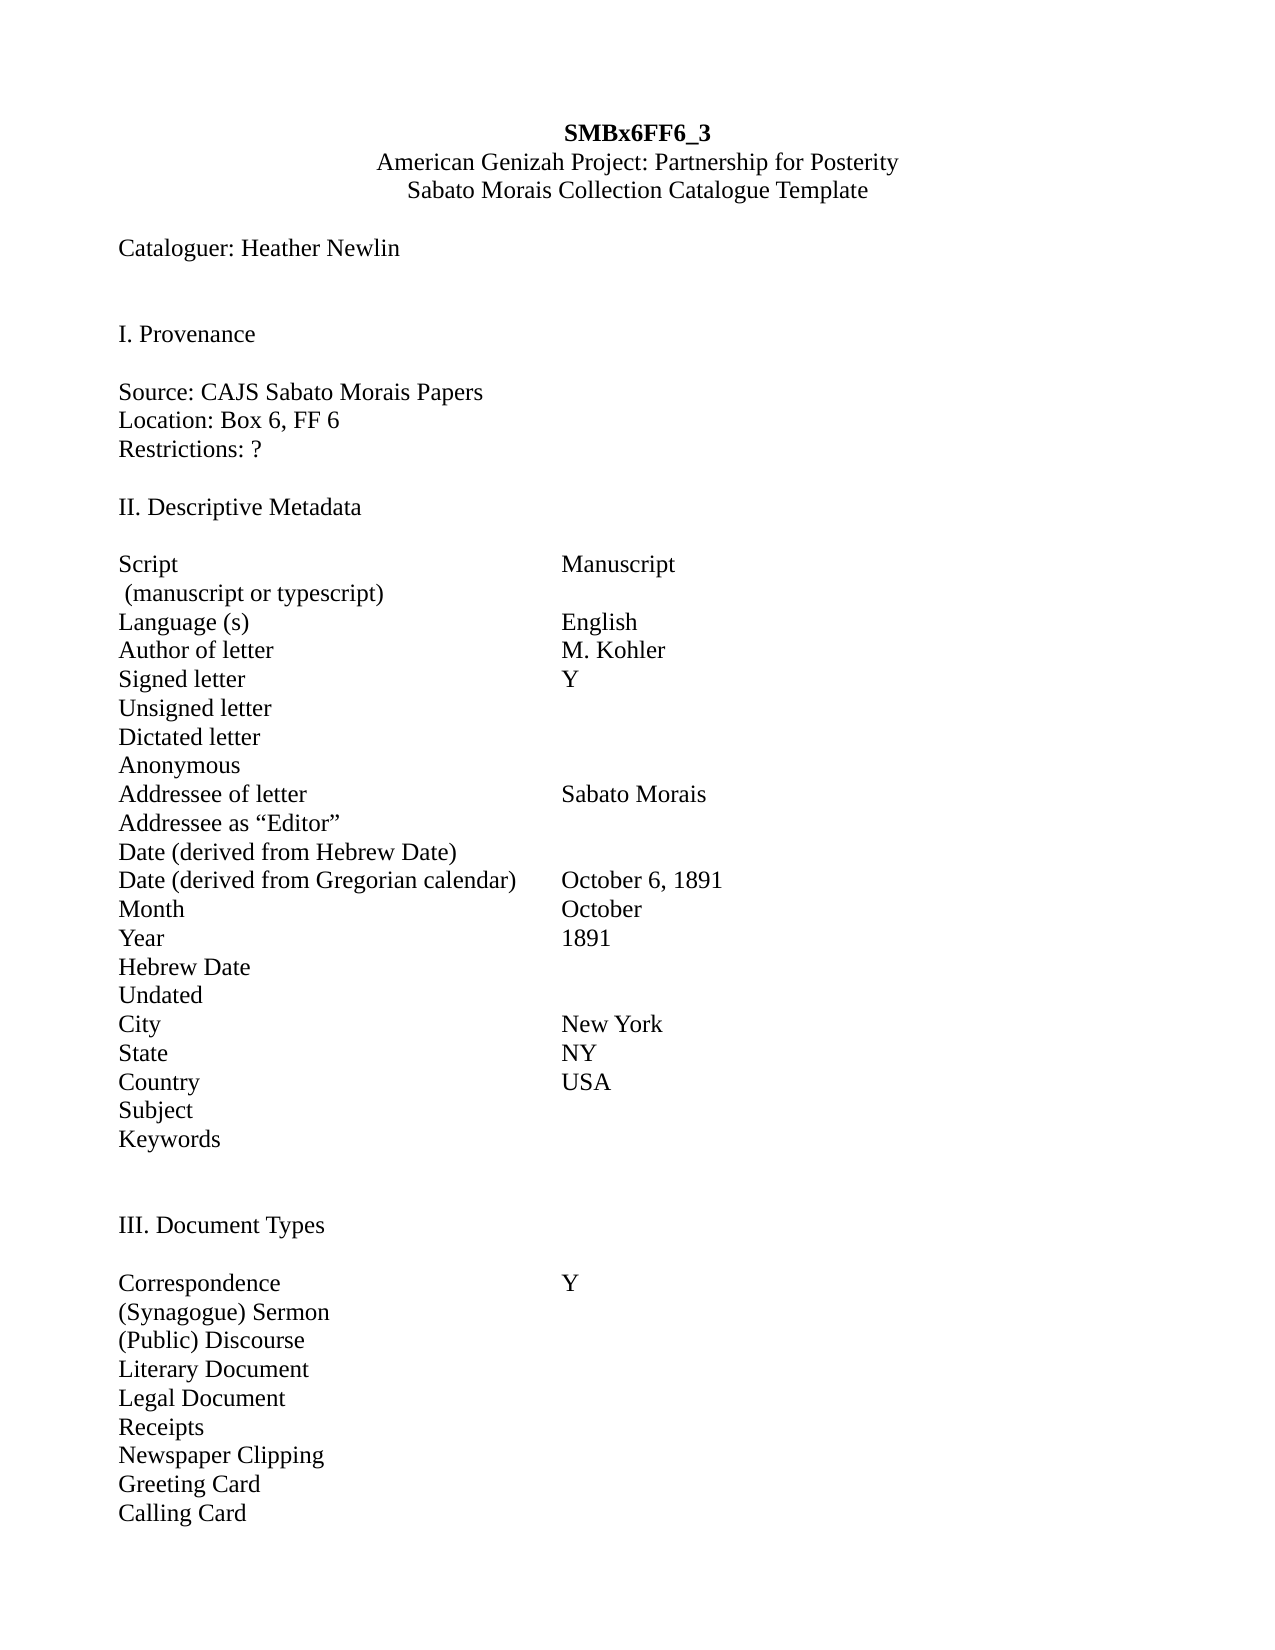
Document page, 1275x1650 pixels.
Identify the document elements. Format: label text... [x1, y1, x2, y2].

text Literary Document [118, 1354, 1157, 1383]
text Receipts [118, 1412, 1157, 1441]
text Month October [118, 894, 1157, 923]
text Author of letter M. Kohler [118, 636, 1157, 664]
text Unsigned letter [118, 693, 1157, 722]
text (Synagogue) Sermon [118, 1297, 1157, 1326]
text Cataloguer: Heather Newlin [118, 233, 1157, 262]
text SMBx6FF6_3 [118, 118, 1157, 147]
text Signed letter Y [118, 664, 1157, 693]
text Addressee of letter Sabato Morais [118, 779, 1157, 808]
text Subject [118, 1096, 1157, 1124]
text Language (s) English [118, 607, 1157, 636]
text I. Provenance [118, 319, 1157, 348]
text Restrictions: ? [118, 434, 1157, 463]
text Calling Card [118, 1498, 1157, 1527]
text Addressee as “Editor” [118, 808, 1157, 837]
text Date (derived from Gregorian calendar) October 6, 1891 [118, 866, 1157, 894]
text State NY [118, 1038, 1157, 1067]
text III. Document Types [118, 1211, 1157, 1239]
text Source: CAJS Sabato Morais Papers [118, 377, 1157, 406]
text Script Manuscript [118, 549, 1157, 578]
text Dictated letter [118, 722, 1157, 751]
text Undated [118, 981, 1157, 1009]
text Anonymous [118, 751, 1157, 779]
text City New York [118, 1009, 1157, 1038]
text (manuscript or typescript) [118, 578, 1157, 607]
text Hebrew Date [118, 952, 1157, 981]
text II. Descriptive Metadata [118, 492, 1157, 521]
text American Genizah Project: Partnership for Posterity [118, 147, 1157, 176]
text (Public) Discourse [118, 1326, 1157, 1354]
text Country USA [118, 1067, 1157, 1096]
text Date (derived from Hebrew Date) [118, 837, 1157, 866]
text Correspondence Y [118, 1268, 1157, 1297]
text Year 1891 [118, 923, 1157, 952]
text Newspaper Clipping [118, 1441, 1157, 1469]
text Keywords [118, 1124, 1157, 1153]
text Legal Document [118, 1383, 1157, 1412]
text Location: Box 6, FF 6 [118, 406, 1157, 434]
text Greeting Card [118, 1469, 1157, 1498]
text Sabato Morais Collection Catalogue Template [118, 176, 1157, 204]
